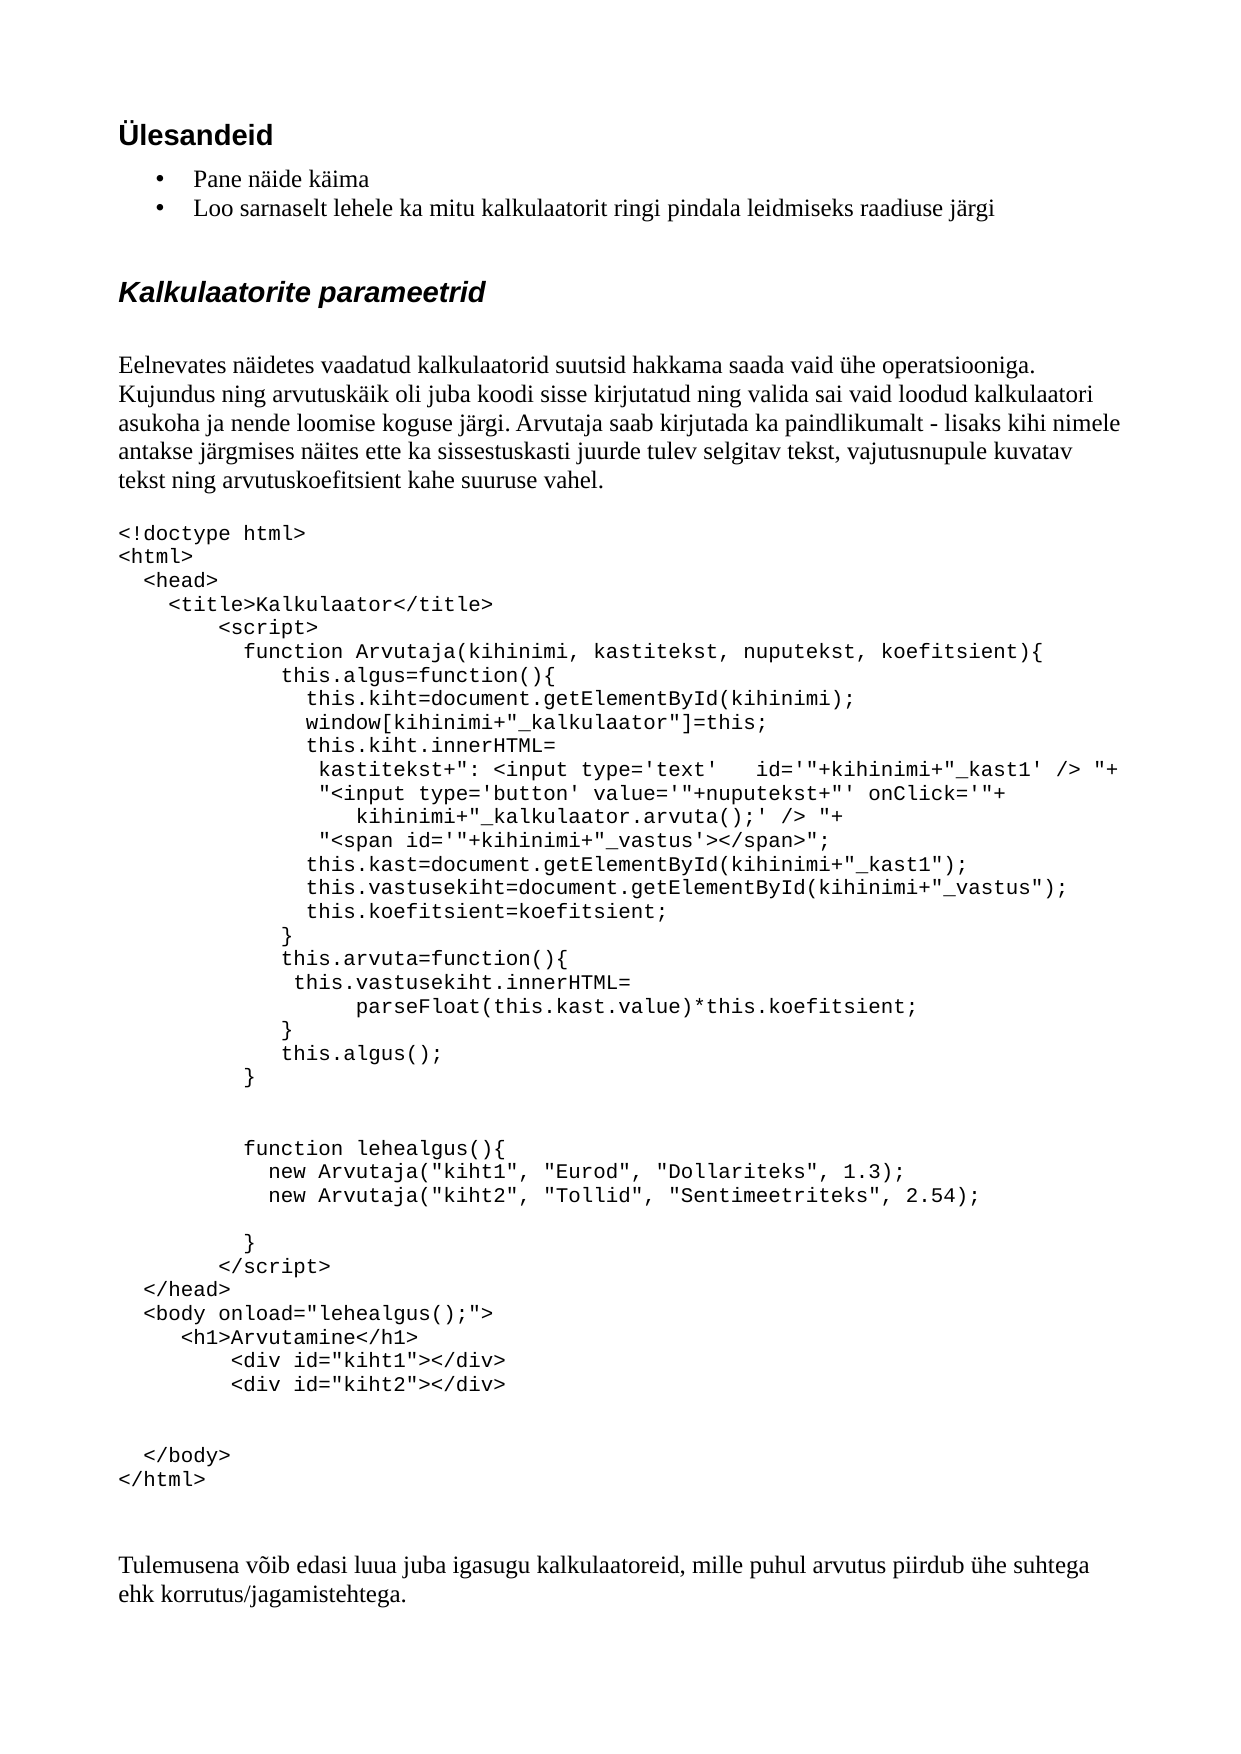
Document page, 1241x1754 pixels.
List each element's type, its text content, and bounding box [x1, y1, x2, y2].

text "<input type='button' value='"+nuputekst+"' onClick='"+ [118, 783, 1122, 806]
text } [118, 1067, 1122, 1090]
text window[kihinimi+"_kalkulaator"]=this; [118, 712, 1122, 736]
text function Arvutaja(kihinimi, kastitekst, nuputekst, koefitsient){ [118, 641, 1122, 664]
text <title>Kalkulaator</title> [118, 594, 1122, 617]
text <html> [118, 546, 1122, 570]
text Tulemusena võib edasi luua juba igasugu kalkulaatoreid, mille puhul arvutus piirdub ühe suhtega ehk korrutus/jagamistehtega. [118, 1550, 1122, 1608]
text kastitekst+": <input type='text' id='"+kihinimi+"_kast1' /> "+ [118, 759, 1122, 783]
subtitle Kalkulaatorite parameetrid [118, 275, 1122, 309]
text <script> [118, 617, 1122, 641]
text this.algus(); [118, 1043, 1122, 1067]
text function lehealgus(){ [118, 1137, 1122, 1161]
subtitle Ülesandeid [118, 118, 1122, 152]
text <div id="kiht1"></div> [118, 1350, 1122, 1374]
text <!doctype html> [118, 523, 1122, 546]
text this.kiht.innerHTML= [118, 736, 1122, 759]
text </script> [118, 1256, 1122, 1279]
text this.koefitsient=koefitsient; [118, 901, 1122, 925]
text this.kiht=document.getElementById(kihinimi); [118, 688, 1122, 712]
text kihinimi+"_kalkulaator.arvuta();' /> "+ [118, 806, 1122, 830]
text parseFloat(this.kast.value)*this.koefitsient; [118, 996, 1122, 1019]
text </body> [118, 1445, 1122, 1468]
text this.vastusekiht.innerHTML= [118, 972, 1122, 996]
text <body onload="lehealgus();"> [118, 1303, 1122, 1327]
text } [118, 925, 1122, 948]
text <h1>Arvutamine</h1> [118, 1327, 1122, 1350]
text </head> [118, 1279, 1122, 1303]
text new Arvutaja("kiht2", "Tollid", "Sentimeetriteks", 2.54); [118, 1185, 1122, 1208]
text this.arvuta=function(){ [118, 948, 1122, 972]
text </html> [118, 1468, 1122, 1492]
list Pane näide käima [156, 164, 1122, 193]
text this.algus=function(){ [118, 664, 1122, 688]
list Loo sarnaselt lehele ka mitu kalkulaatorit ringi pindala leidmiseks raadiuse järgi [156, 193, 1122, 222]
text <div id="kiht2"></div> [118, 1374, 1122, 1398]
text "<span id='"+kihinimi+"_vastus'></span>"; [118, 830, 1122, 854]
text this.kast=document.getElementById(kihinimi+"_kast1"); [118, 854, 1122, 877]
text } [118, 1019, 1122, 1043]
text new Arvutaja("kiht1", "Eurod", "Dollariteks", 1.3); [118, 1161, 1122, 1185]
text Eelnevates näidetes vaadatud kalkulaatorid suutsid hakkama saada vaid ühe operatsiooniga. Kujundus ning arvutuskäik oli juba koodi sisse kirjutatud ning valida sai vaid loodud kalkulaatori asukoha ja nende loomise koguse järgi. Arvutaja saab kirjutada ka paindlikumalt - lisaks kihi nimele antakse järgmises näites ette ka sissestuskasti juurde tulev selgitav tekst, vajutusnupule kuvatav tekst ning arvutuskoefitsient kahe suuruse vahel. [118, 350, 1122, 494]
text } [118, 1232, 1122, 1256]
text this.vastusekiht=document.getElementById(kihinimi+"_vastus"); [118, 877, 1122, 901]
text <head> [118, 570, 1122, 594]
